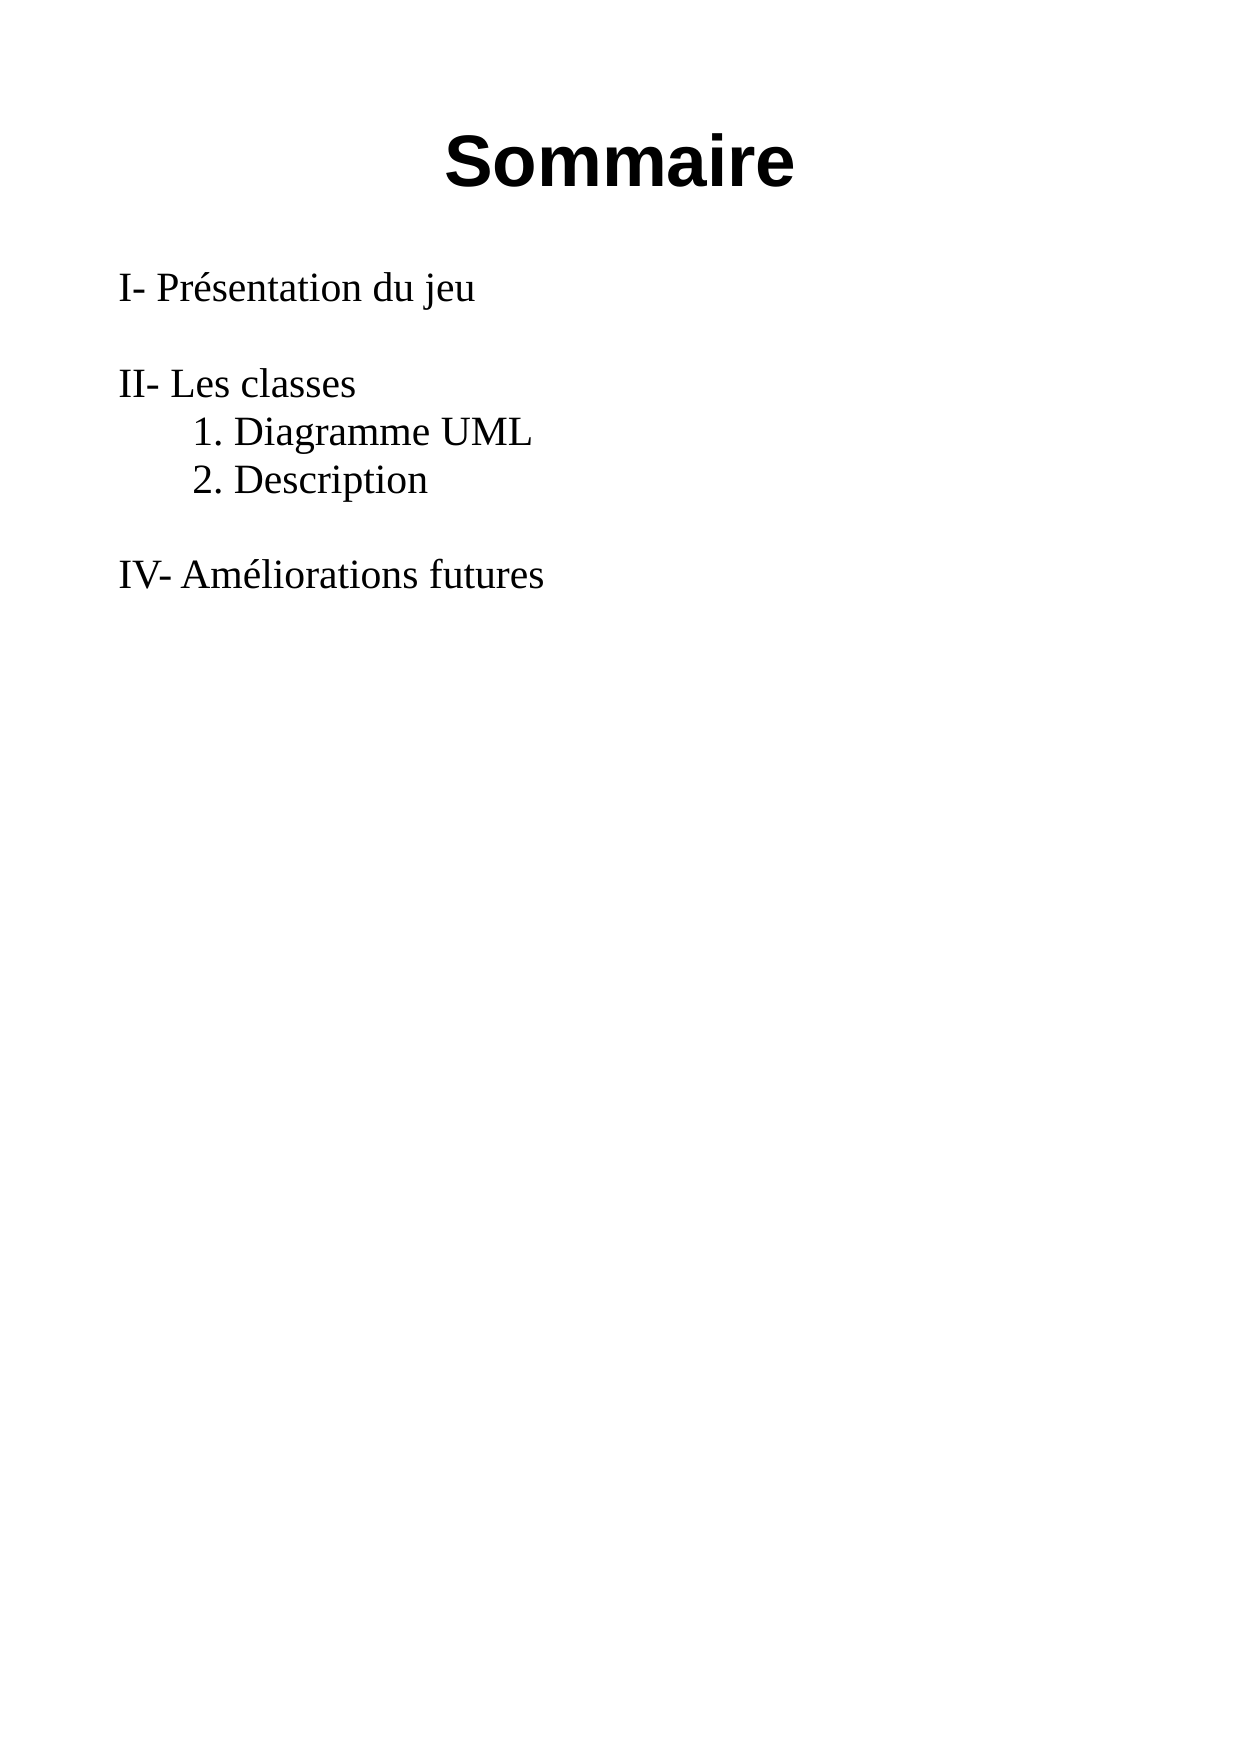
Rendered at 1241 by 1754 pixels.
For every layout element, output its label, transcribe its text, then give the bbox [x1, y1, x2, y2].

text II- Les classes [118, 358, 1122, 406]
subtitle Sommaire [118, 118, 1122, 202]
text I- Présentation du jeu [118, 262, 1122, 310]
text 1. Diagramme UML [118, 406, 1122, 454]
text IV- Améliorations futures [118, 550, 1122, 598]
text 2. Description [118, 454, 1122, 502]
